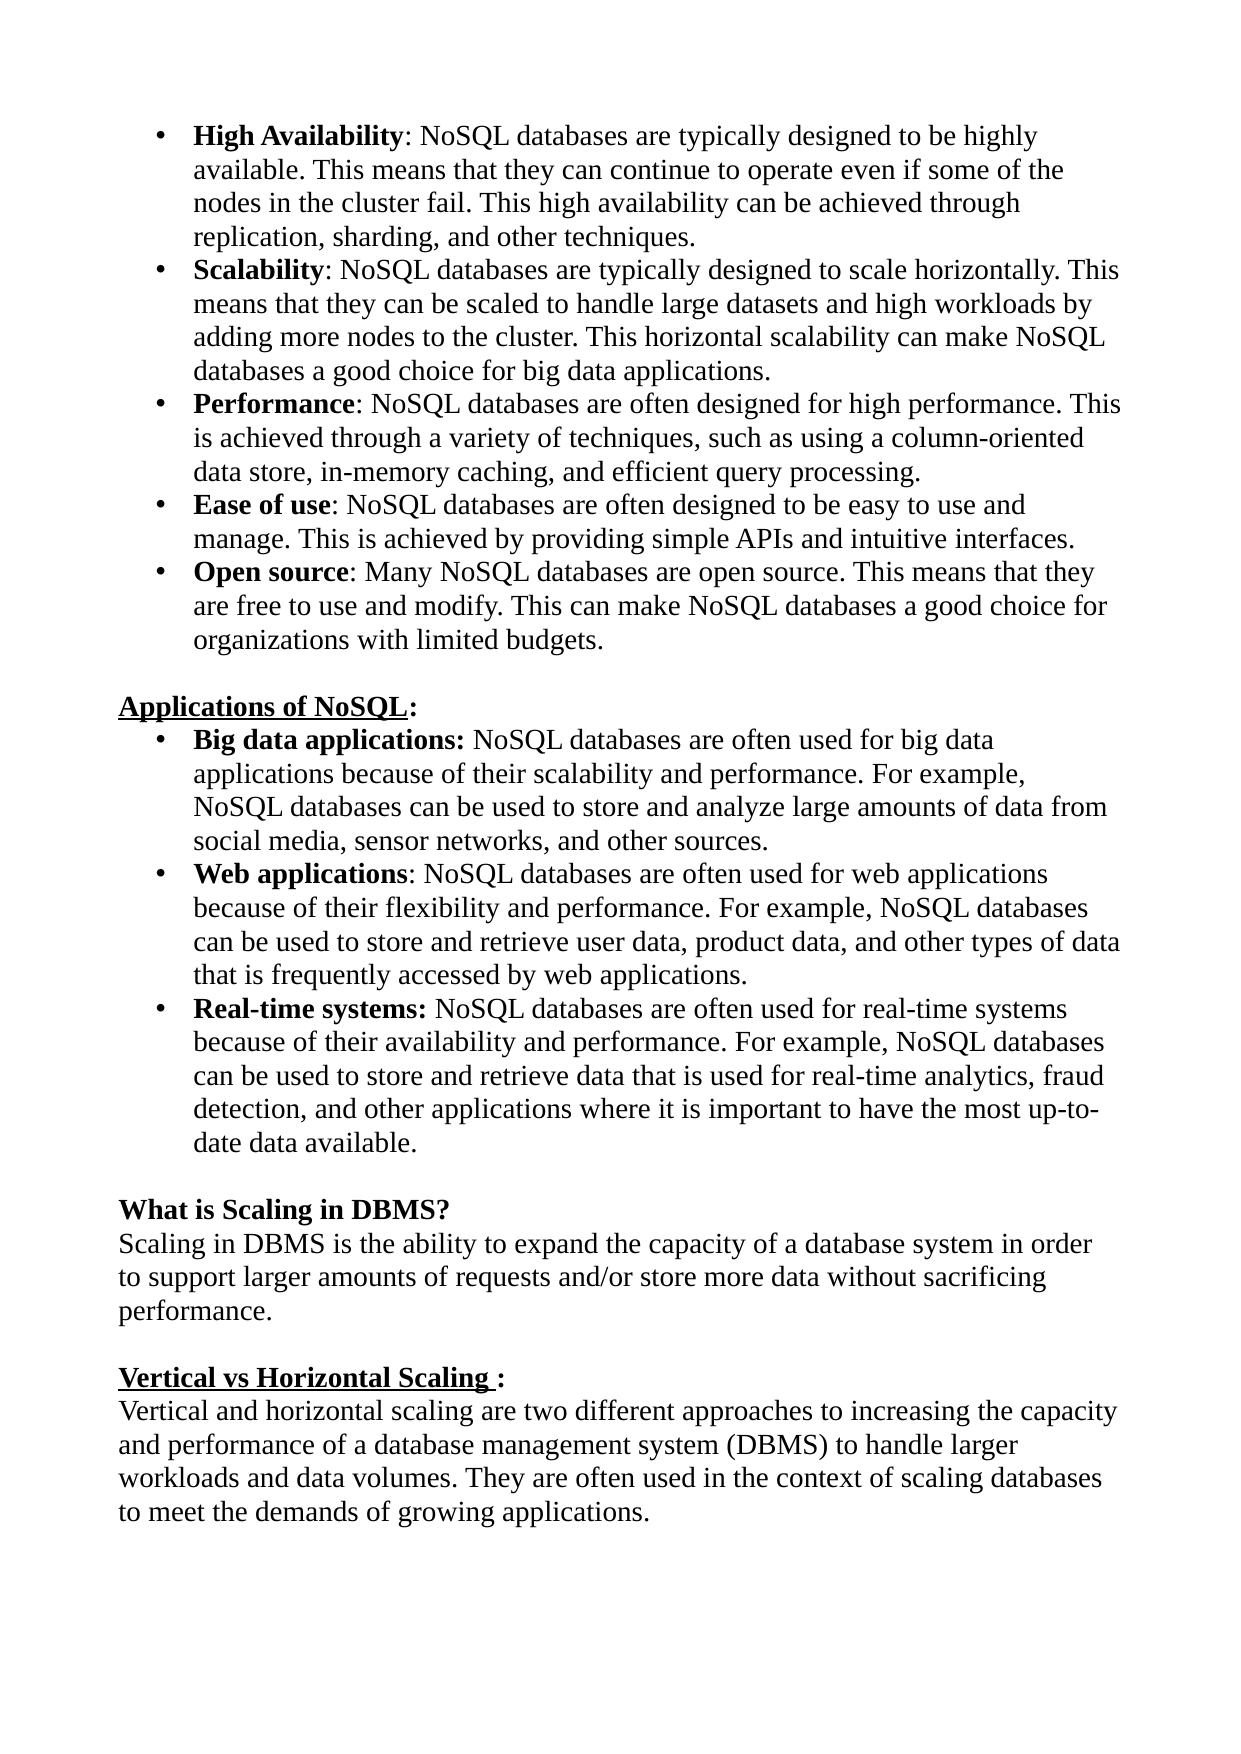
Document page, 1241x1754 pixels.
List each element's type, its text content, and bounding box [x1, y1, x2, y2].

list Performance: NoSQL databases are often designed for high performance. This is achieved through a variety of techniques, such as using a column-oriented data store, in-memory caching, and efficient query processing. [156, 387, 1122, 487]
list High Availability: NoSQL databases are typically designed to be highly available. This means that they can continue to operate even if some of the nodes in the cluster fail. This high availability can be achieved through replication, sharding, and other techniques. [156, 118, 1122, 252]
text What is Scaling in DBMS? [118, 1192, 1122, 1226]
list Real-time systems: NoSQL databases are often used for real-time systems because of their availability and performance. For example, NoSQL databases can be used to store and retrieve data that is used for real-time analytics, fraud detection, and other applications where it is important to have the most up-to-date data available. [156, 991, 1122, 1159]
list Scalability: NoSQL databases are typically designed to scale horizontally. This means that they can be scaled to handle large datasets and high workloads by adding more nodes to the cluster. This horizontal scalability can make NoSQL databases a good choice for big data applications. [156, 252, 1122, 387]
text Vertical and horizontal scaling are two different approaches to increasing the capacity and performance of a database management system (DBMS) to handle larger workloads and data volumes. They are often used in the context of scaling databases to meet the demands of growing applications. [118, 1393, 1122, 1528]
text Scaling in DBMS is the ability to expand the capacity of a database system in order to support larger amounts of requests and/or store more data without sacrificing performance. [118, 1226, 1122, 1326]
text Applications of NoSQL: [118, 689, 1122, 722]
list Ease of use: NoSQL databases are often designed to be easy to use and manage. This is achieved by providing simple APIs and intuitive interfaces. [156, 487, 1122, 554]
list Open source: Many NoSQL databases are open source. This means that they are free to use and modify. This can make NoSQL databases a good choice for organizations with limited budgets. [156, 554, 1122, 655]
text Vertical vs Horizontal Scaling : [118, 1360, 1122, 1393]
list Web applications: NoSQL databases are often used for web applications because of their flexibility and performance. For example, NoSQL databases can be used to store and retrieve user data, product data, and other types of data that is frequently accessed by web applications. [156, 857, 1122, 991]
list Big data applications: NoSQL databases are often used for big data applications because of their scalability and performance. For example, NoSQL databases can be used to store and analyze large amounts of data from social media, sensor networks, and other sources. [156, 722, 1122, 857]
